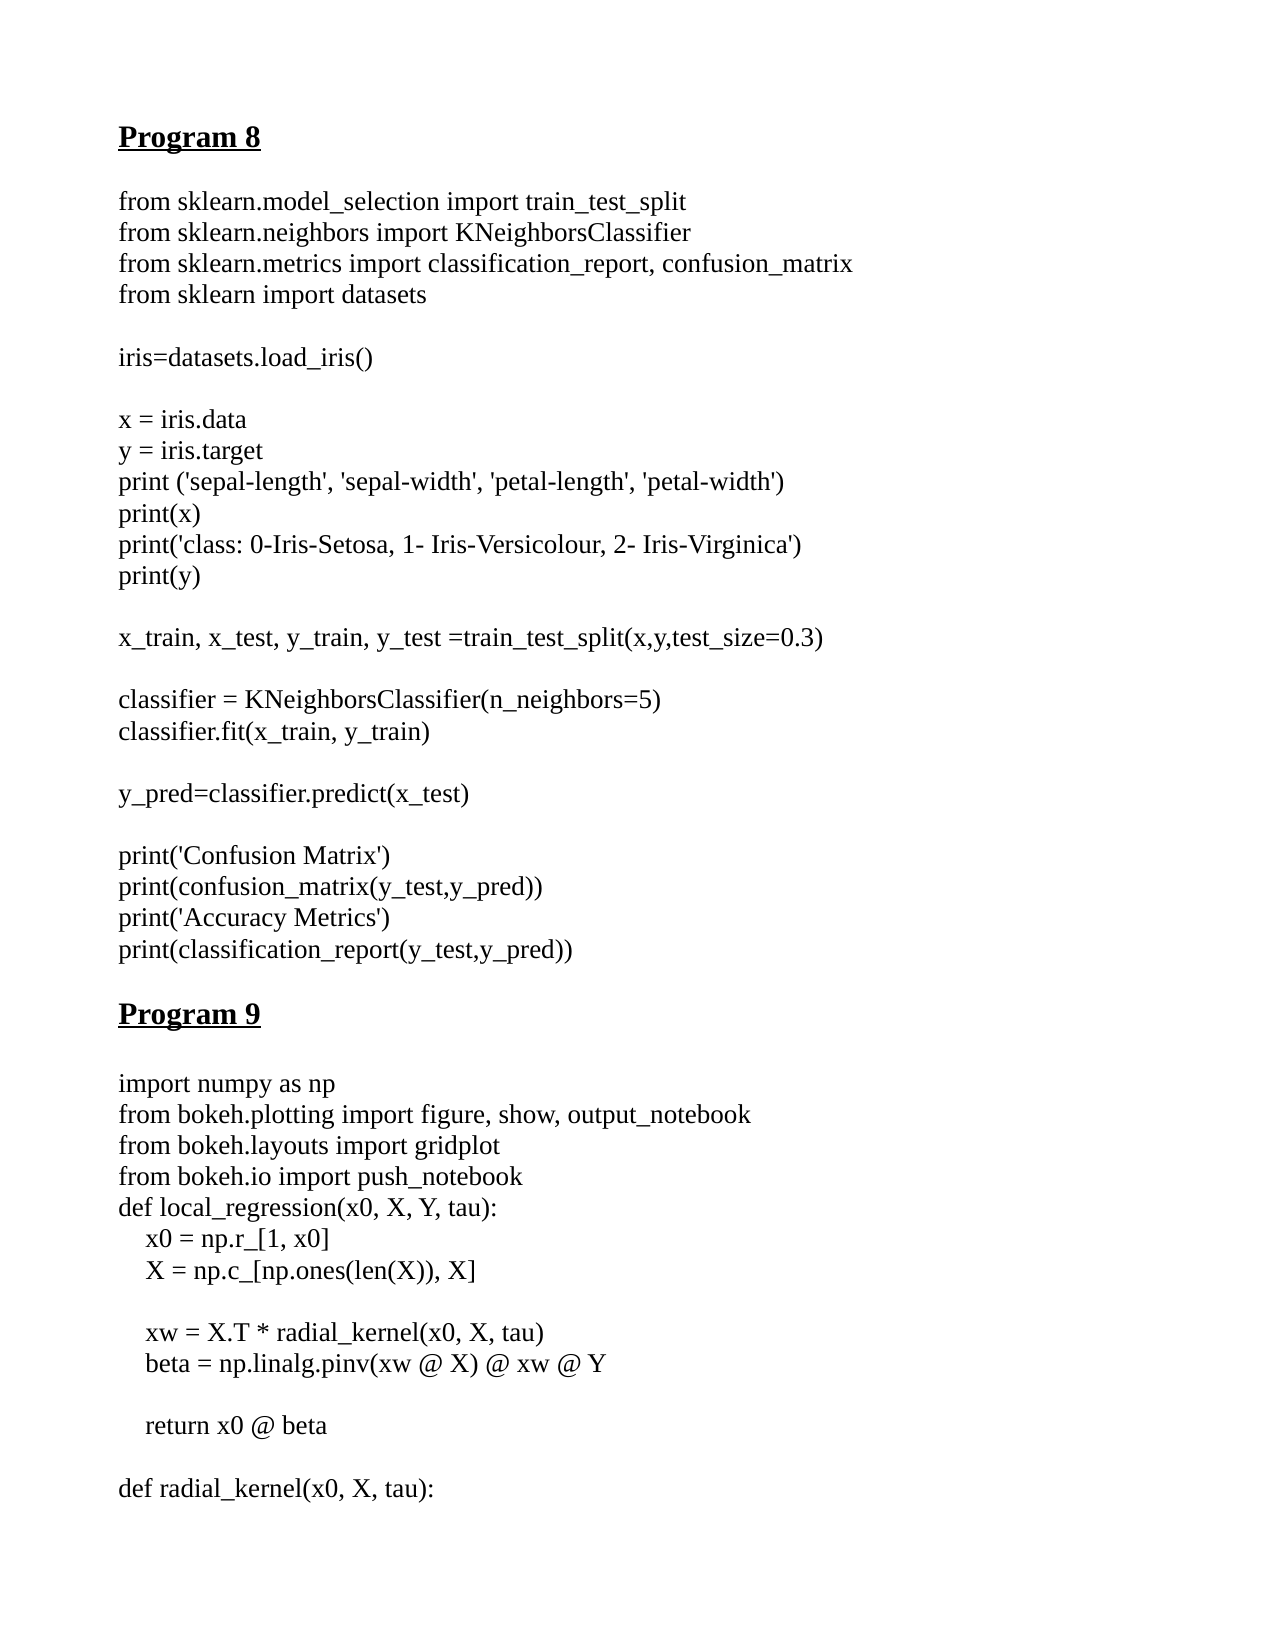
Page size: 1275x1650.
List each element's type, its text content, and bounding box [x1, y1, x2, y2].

text classifier = KNeighborsClassifier(n_neighbors=5) [118, 683, 1157, 715]
text def local_regression(x0, X, Y, tau): [118, 1191, 1157, 1223]
text x_train, x_test, y_train, y_test =train_test_split(x,y,test_size=0.3) [118, 621, 1157, 652]
text return x0 @ beta [118, 1409, 1157, 1441]
text X = np.c_[np.ones(len(X)), X] [118, 1254, 1157, 1285]
text y = iris.target [118, 434, 1157, 466]
text x = iris.data [118, 403, 1157, 434]
text print(x) [118, 497, 1157, 528]
text from bokeh.io import push_notebook [118, 1160, 1157, 1191]
text from sklearn.neighbors import KNeighborsClassifier [118, 216, 1157, 247]
text print(classification_report(y_test,y_pred)) [118, 933, 1157, 964]
text print('Accuracy Metrics') [118, 902, 1157, 933]
text from sklearn.metrics import classification_report, confusion_matrix [118, 247, 1157, 279]
text print('Confusion Matrix') [118, 839, 1157, 870]
text xw = X.T * radial_kernel(x0, X, tau) [118, 1316, 1157, 1347]
text y_pred=classifier.predict(x_test) [118, 777, 1157, 808]
text print ('sepal-length', 'sepal-width', 'petal-length', 'petal-width') [118, 466, 1157, 497]
text from bokeh.layouts import gridplot [118, 1129, 1157, 1160]
text from sklearn import datasets [118, 279, 1157, 310]
text iris=datasets.load_iris() [118, 341, 1157, 372]
text print(y) [118, 559, 1157, 590]
text def radial_kernel(x0, X, tau): [118, 1472, 1157, 1503]
text from bokeh.plotting import figure, show, output_notebook [118, 1098, 1157, 1129]
text from sklearn.model_selection import train_test_split [118, 185, 1157, 216]
text Program 8 [118, 118, 1157, 154]
text import numpy as np [118, 1067, 1157, 1098]
text x0 = np.r_[1, x0] [118, 1223, 1157, 1254]
text print('class: 0-Iris-Setosa, 1- Iris-Versicolour, 2- Iris-Virginica') [118, 528, 1157, 559]
text Program 9 [118, 995, 1157, 1031]
text beta = np.linalg.pinv(xw @ X) @ xw @ Y [118, 1347, 1157, 1378]
text print(confusion_matrix(y_test,y_pred)) [118, 870, 1157, 902]
text classifier.fit(x_train, y_train) [118, 715, 1157, 746]
